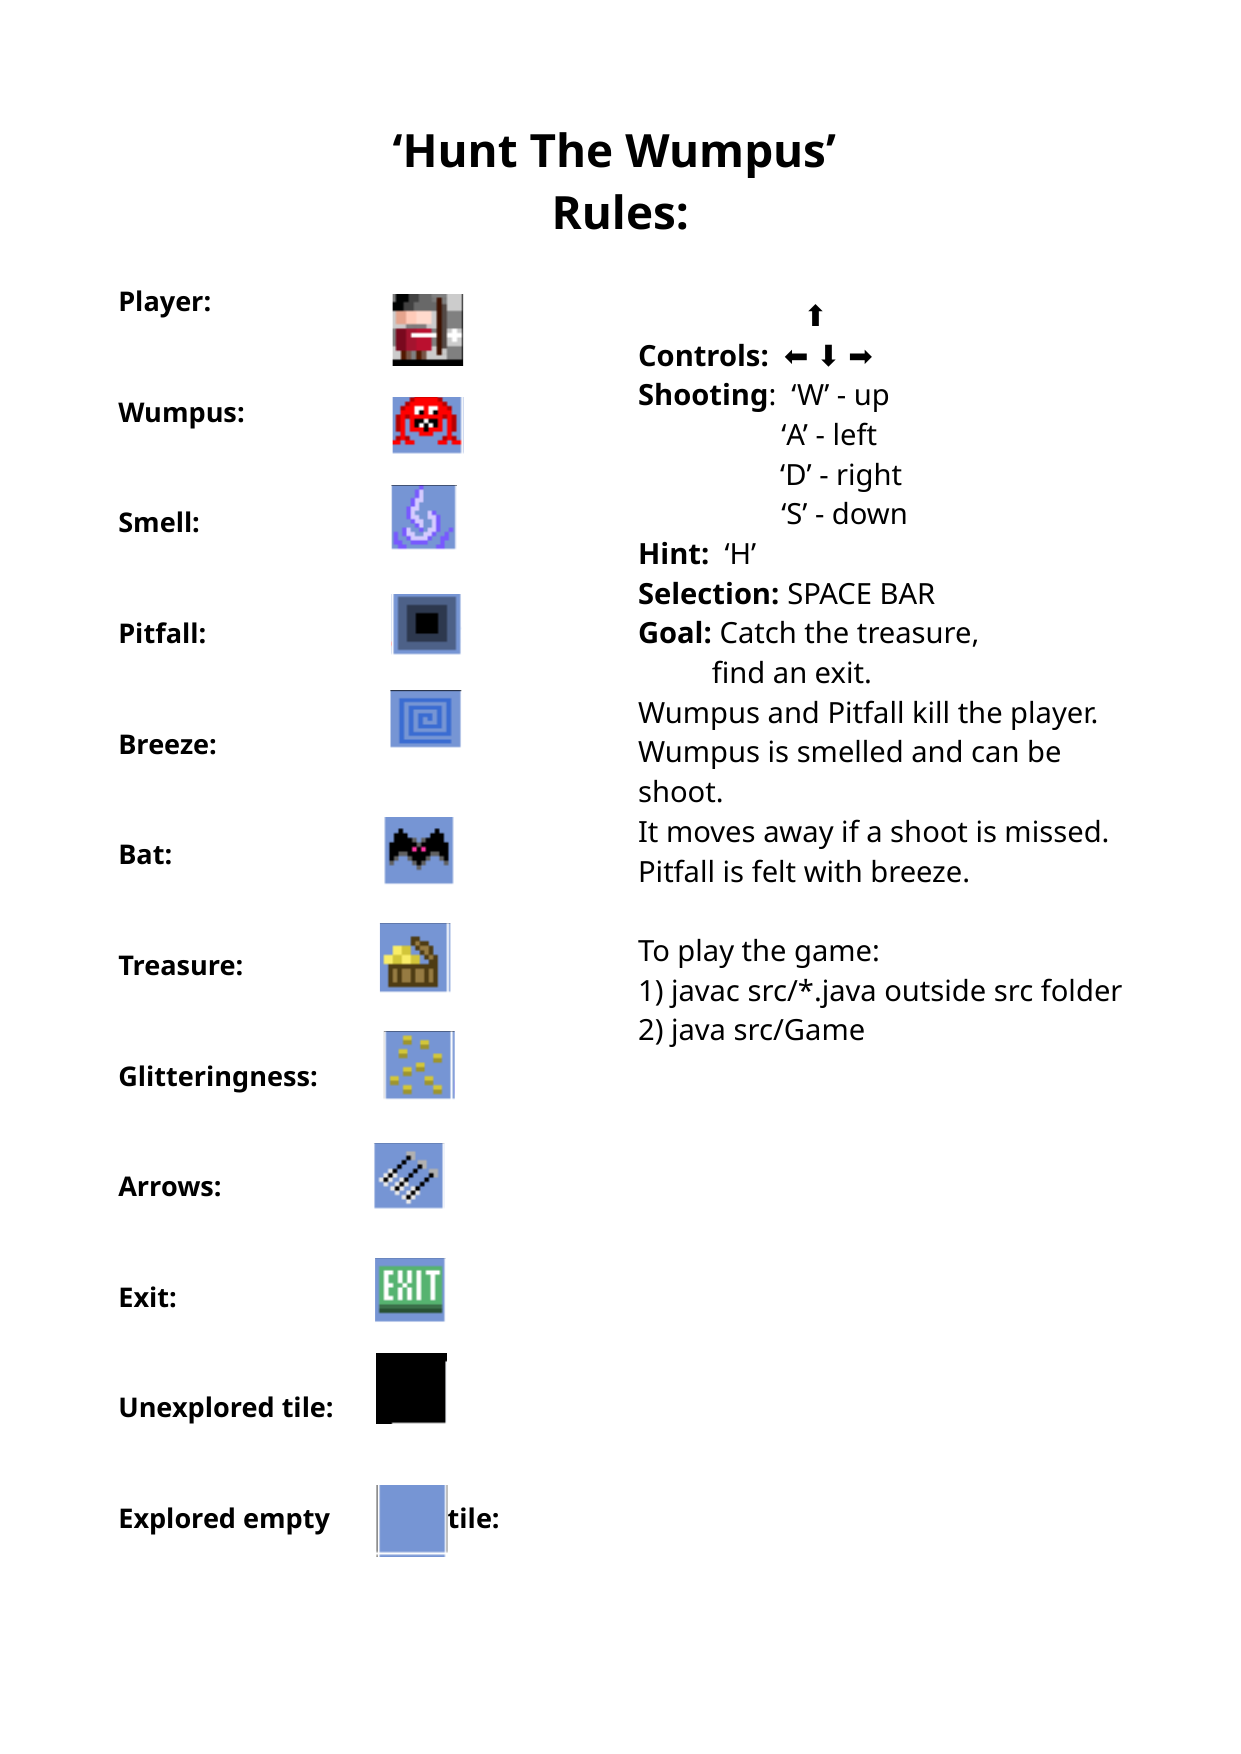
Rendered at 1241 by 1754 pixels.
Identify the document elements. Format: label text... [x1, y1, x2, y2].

text Rules: [118, 181, 1122, 243]
picture [373, 1143, 445, 1215]
text Unexplored tile: [118, 1389, 1122, 1426]
picture [391, 485, 439, 550]
picture [376, 1485, 389, 1557]
picture [383, 1031, 429, 1103]
picture [399, 594, 462, 666]
text ‘Hunt The Wumpus’ [118, 118, 1122, 181]
text Player: [118, 283, 1122, 319]
text Treasure: [437, 946, 1122, 983]
text Arrows: [118, 1168, 373, 1204]
picture [392, 294, 464, 366]
text Wumpus: [118, 393, 1122, 430]
picture [384, 817, 456, 889]
picture [375, 1258, 439, 1330]
text Glitteringness: [118, 1057, 383, 1094]
text [439, 1278, 1122, 1315]
text tile: [389, 1499, 1122, 1536]
text Exit: [118, 1278, 375, 1315]
text [456, 836, 1122, 873]
picture [394, 397, 464, 469]
picture [376, 1353, 380, 1424]
text Pitfall: [462, 614, 1122, 651]
picture [390, 690, 462, 762]
text Smell: [118, 504, 391, 541]
text Explored empty [118, 1499, 376, 1536]
text [445, 1168, 1122, 1204]
text Smell: [439, 504, 1122, 541]
text [429, 1057, 1122, 1094]
text Breeze: [118, 725, 1122, 799]
text Bat: [118, 836, 384, 873]
text Pitfall: [118, 614, 399, 651]
text Treasure: [118, 946, 379, 983]
picture [379, 923, 437, 994]
